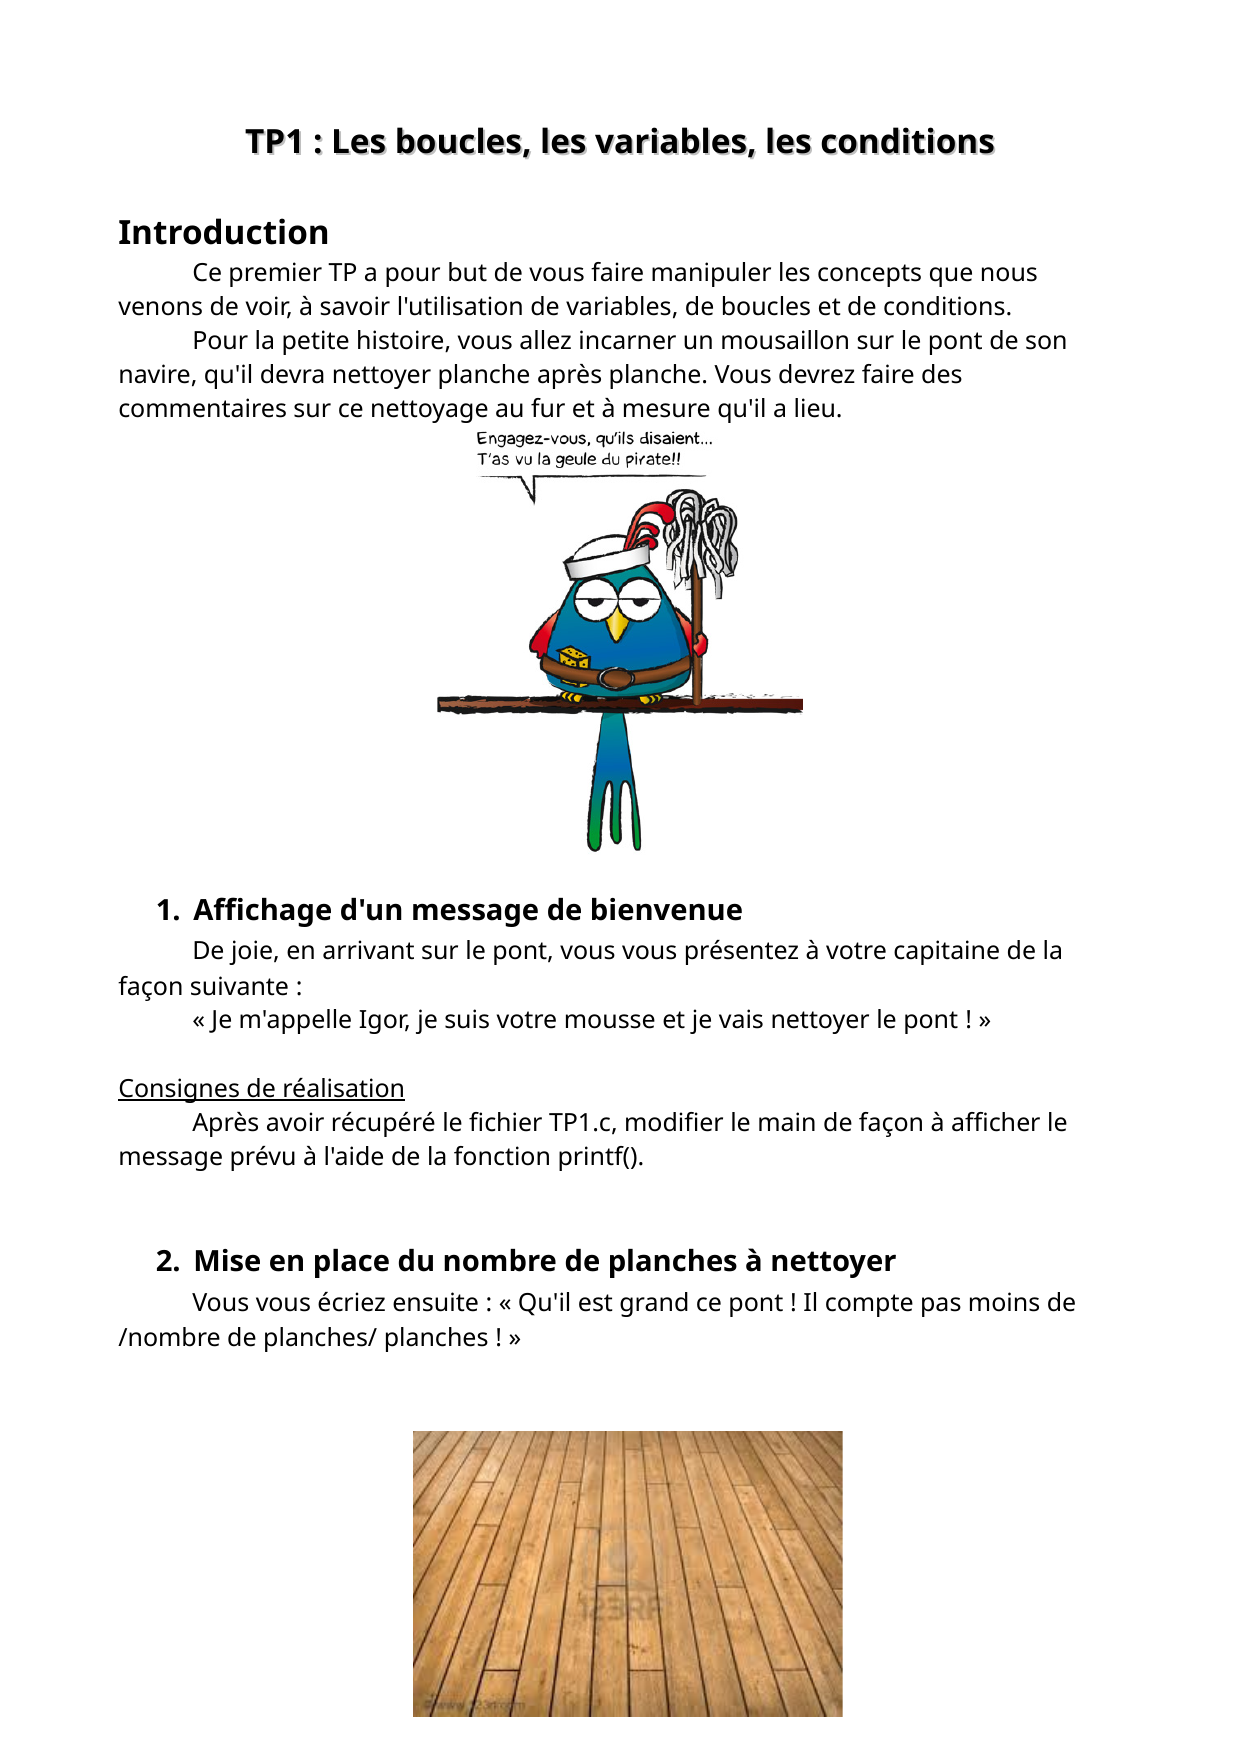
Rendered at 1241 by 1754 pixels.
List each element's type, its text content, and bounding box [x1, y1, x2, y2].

text Ce premier TP a pour but de vous faire manipuler les concepts que nous venons de voir, à savoir l'utilisation de variables, de boucles et de conditions. [118, 254, 1122, 322]
text TP1 : Les boucles, les variables, les conditions [118, 118, 1122, 163]
text De joie, en arrivant sur le pont, vous vous présentez à votre capitaine de la façon suivante : [118, 928, 1122, 1002]
picture [413, 1431, 843, 1717]
picture [437, 424, 803, 855]
text « Je m'appelle Igor, je suis votre mousse et je vais nettoyer le pont ! » [118, 1002, 1122, 1036]
text Vous vous écriez ensuite : « Qu'il est grand ce pont ! Il compte pas moins de /nombre de planches/ planches ! » [118, 1280, 1122, 1354]
text Après avoir récupéré le fichier TP1.c, modifier le main de façon à afficher le message prévu à l'aide de la fonction printf(). [118, 1104, 1122, 1172]
text Consignes de réalisation [118, 1070, 1122, 1104]
list Mise en place du nombre de planches à nettoyer [156, 1241, 1122, 1280]
list Affichage d'un message de bienvenue [156, 889, 1122, 928]
text Introduction [118, 209, 1122, 254]
text Pour la petite histoire, vous allez incarner un mousaillon sur le pont de son navire, qu'il devra nettoyer planche après planche. Vous devrez faire des commentaires sur ce nettoyage au fur et à mesure qu'il a lieu. [118, 322, 1122, 425]
